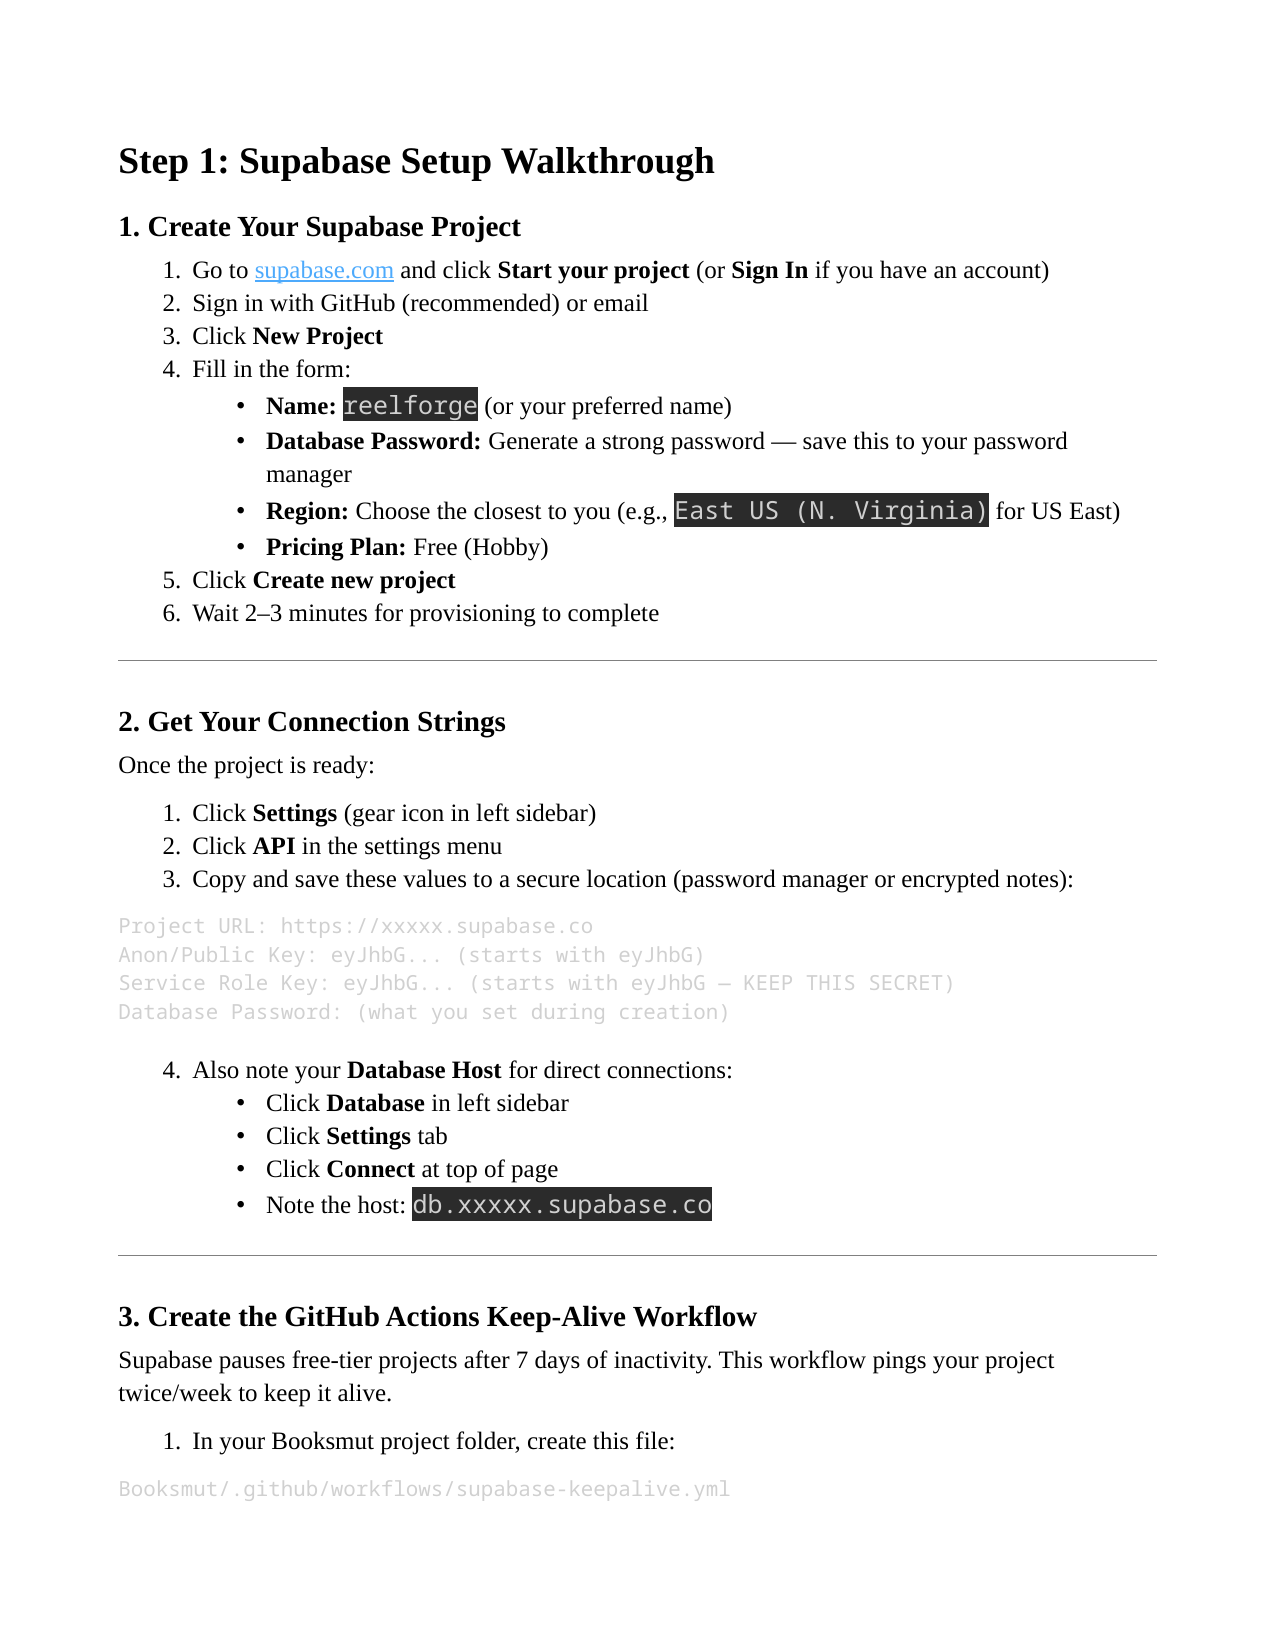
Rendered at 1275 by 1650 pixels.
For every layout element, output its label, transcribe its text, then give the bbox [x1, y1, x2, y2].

text Supabase pauses free-tier projects after 7 days of inactivity. This workflow pings your project twice/week to keep it alive. [118, 1345, 1157, 1407]
text Once the project is ready: [118, 750, 1157, 779]
list Note the host: db.xxxxx.supabase.co [236, 1187, 1157, 1221]
text Service Role Key: eyJhbG... (starts with eyJhbG — KEEP THIS SECRET) [118, 968, 1157, 997]
list Click Settings tab [236, 1121, 1157, 1149]
list Database Password: Generate a strong password — save this to your password manager [236, 426, 1157, 488]
list Region: Choose the closest to you (e.g., East US (N. Virginia) for US East) [236, 492, 1157, 527]
list Name: reelforge (or your preferred name) [236, 387, 1157, 421]
list Click New Project [162, 321, 1157, 350]
list Pricing Plan: Free (Hobby) [236, 532, 1157, 560]
list Go to supabase.com and click Start your project (or Sign In if you have an account) [162, 255, 1157, 284]
text Anon/Public Key: eyJhbG... (starts with eyJhbG) [118, 940, 1157, 968]
list In your Booksmut project folder, create this file: [162, 1426, 1157, 1455]
list Copy and save these values to a secure location (password manager or encrypted notes): [162, 864, 1157, 893]
text Project URL: https://xxxxx.supabase.co [118, 911, 1157, 940]
list Click API in the settings menu [162, 831, 1157, 859]
subtitle 2. Get Your Connection Strings [118, 704, 1157, 738]
list Sign in with GitHub (recommended) or email [162, 288, 1157, 317]
subtitle 3. Create the GitHub Actions Keep-Alive Workflow [118, 1299, 1157, 1333]
list Also note your Database Host for direct connections: [162, 1055, 1157, 1083]
list Fill in the form: [162, 354, 1157, 383]
list Click Create new project [162, 565, 1157, 593]
subtitle 1. Create Your Supabase Project [118, 209, 1157, 243]
text Booksmut/.github/workflows/supabase-keepalive.yml [118, 1474, 1157, 1502]
subtitle Step 1: Supabase Setup Walkthrough [118, 139, 1157, 182]
text Database Password: (what you set during creation) [118, 997, 1157, 1025]
list Click Database in left sidebar [236, 1088, 1157, 1116]
list Click Settings (gear icon in left sidebar) [162, 798, 1157, 827]
list Click Connect at top of page [236, 1154, 1157, 1182]
list Wait 2–3 minutes for provisioning to complete [162, 598, 1157, 626]
